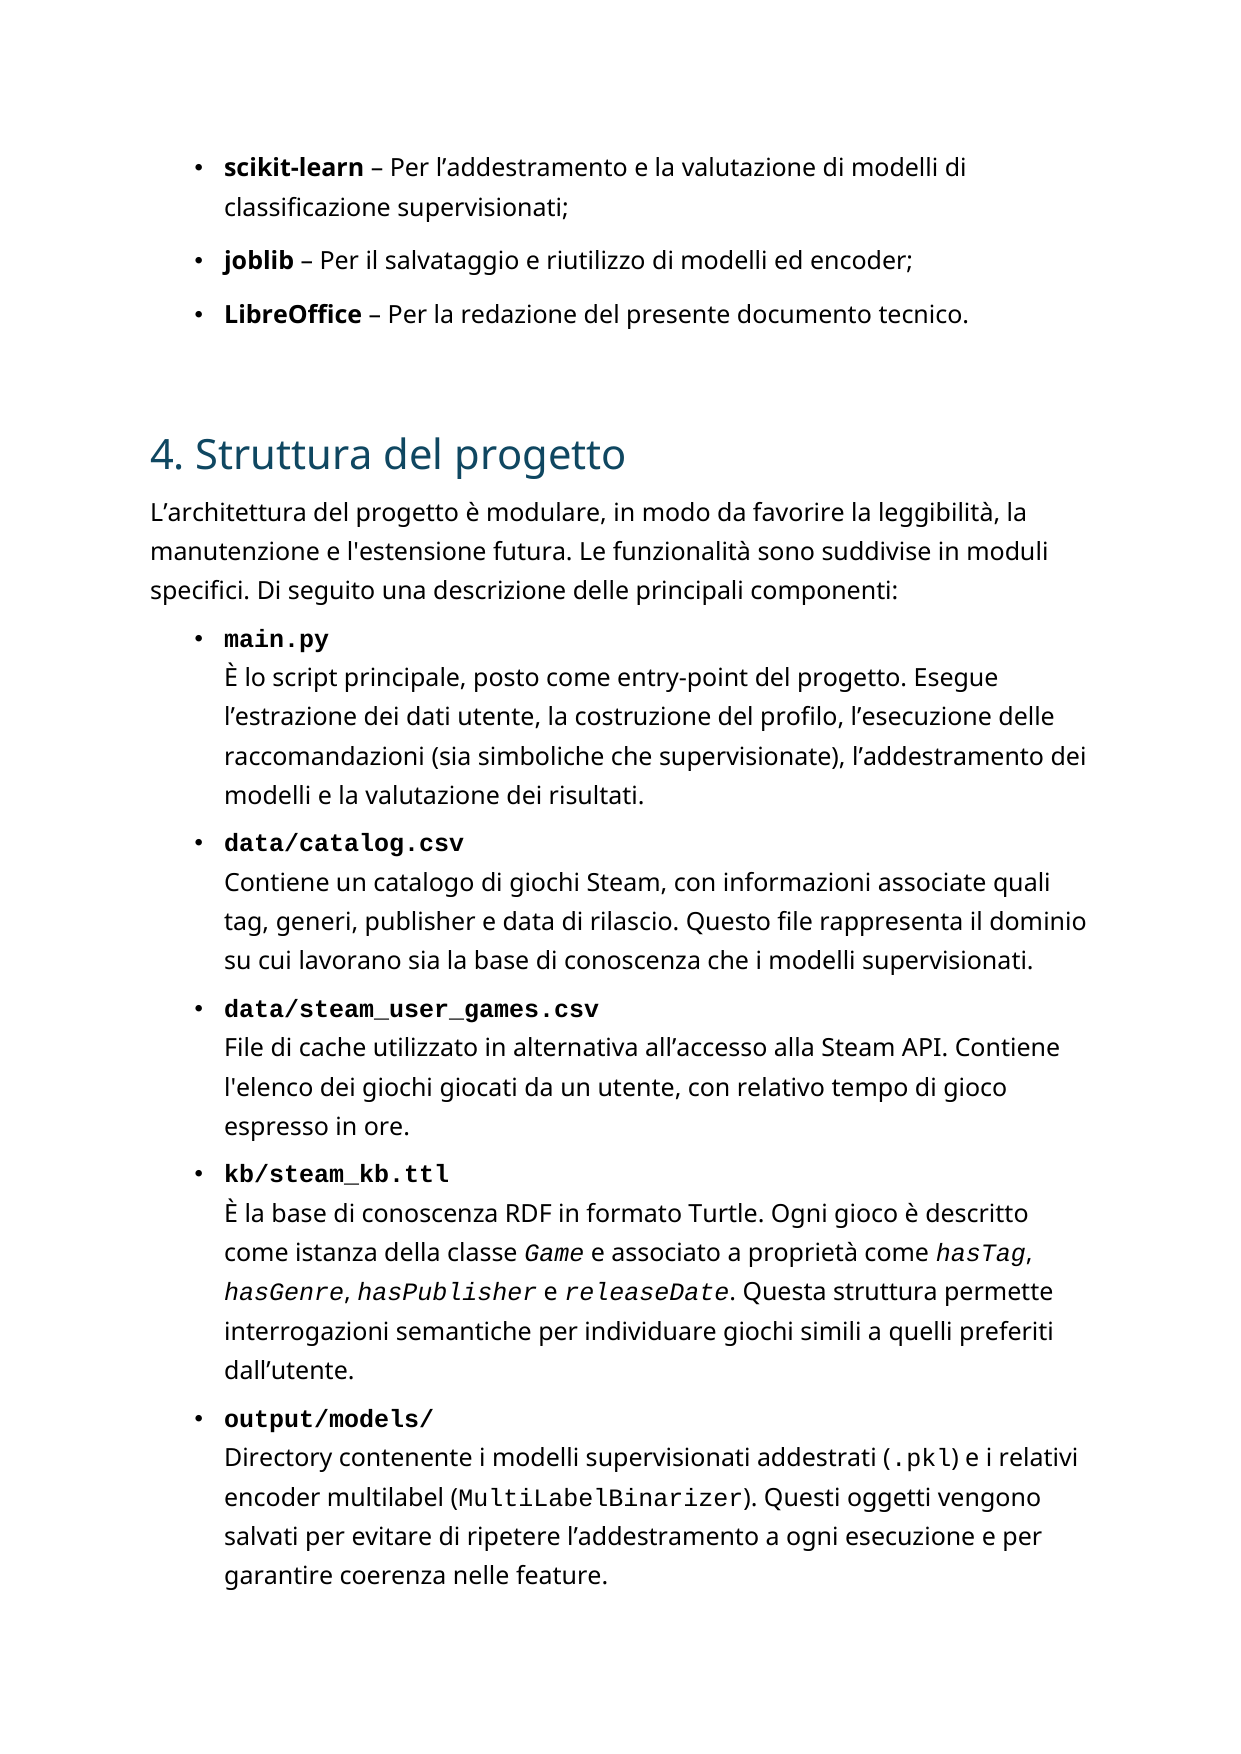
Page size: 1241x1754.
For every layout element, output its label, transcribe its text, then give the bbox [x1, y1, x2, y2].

list LibreOffice – Per la redazione del presente documento tecnico. [194, 297, 1090, 331]
list output/models/ Directory contenente i modelli supervisionati addestrati (.pkl) e i relativi encoder multilabel (MultiLabelBinarizer). Questi oggetti vengono salvati per evitare di ripetere l’addestramento a ogni esecuzione e per garantire coerenza nelle feature. [194, 1406, 1090, 1592]
list kb/steam_kb.ttl È la base di conoscenza RDF in formato Turtle. Ogni gioco è descritto come istanza della classe Game e associato a proprietà come hasTag, hasGenre, hasPublisher e releaseDate. Questa struttura permette interrogazioni semantiche per individuare giochi simili a quelli preferiti dall’utente. [194, 1162, 1090, 1387]
list main.py È lo script principale, posto come entry-point del progetto. Esegue l’estrazione dei dati utente, la costruzione del profilo, l’esecuzione delle raccomandazioni (sia simboliche che supervisionate), l’addestramento dei modelli e la valutazione dei risultati. [194, 626, 1090, 811]
list joblib – Per il salvataggio e riutilizzo di modelli ed encoder; [194, 243, 1090, 277]
subtitle 4. Struttura del progetto [150, 425, 1090, 481]
list data/steam_user_games.csv File di cache utilizzato in alternativa all’accesso alla Steam API. Contiene l'elenco dei giochi giocati da un utente, con relativo tempo di gioco espresso in ore. [194, 997, 1090, 1142]
list scikit-learn – Per l’addestramento e la valutazione di modelli di classificazione supervisionati; [194, 150, 1090, 223]
list data/catalog.csv Contiene un catalogo di giochi Steam, con informazioni associate quali tag, generi, publisher e data di rilascio. Questo file rappresenta il dominio su cui lavorano sia la base di conoscenza che i modelli supervisionati. [194, 831, 1090, 977]
text L’architettura del progetto è modulare, in modo da favorire la leggibilità, la manutenzione e l'estensione futura. Le funzionalità sono suddivise in moduli specifici. Di seguito una descrizione delle principali componenti: [150, 494, 1090, 607]
